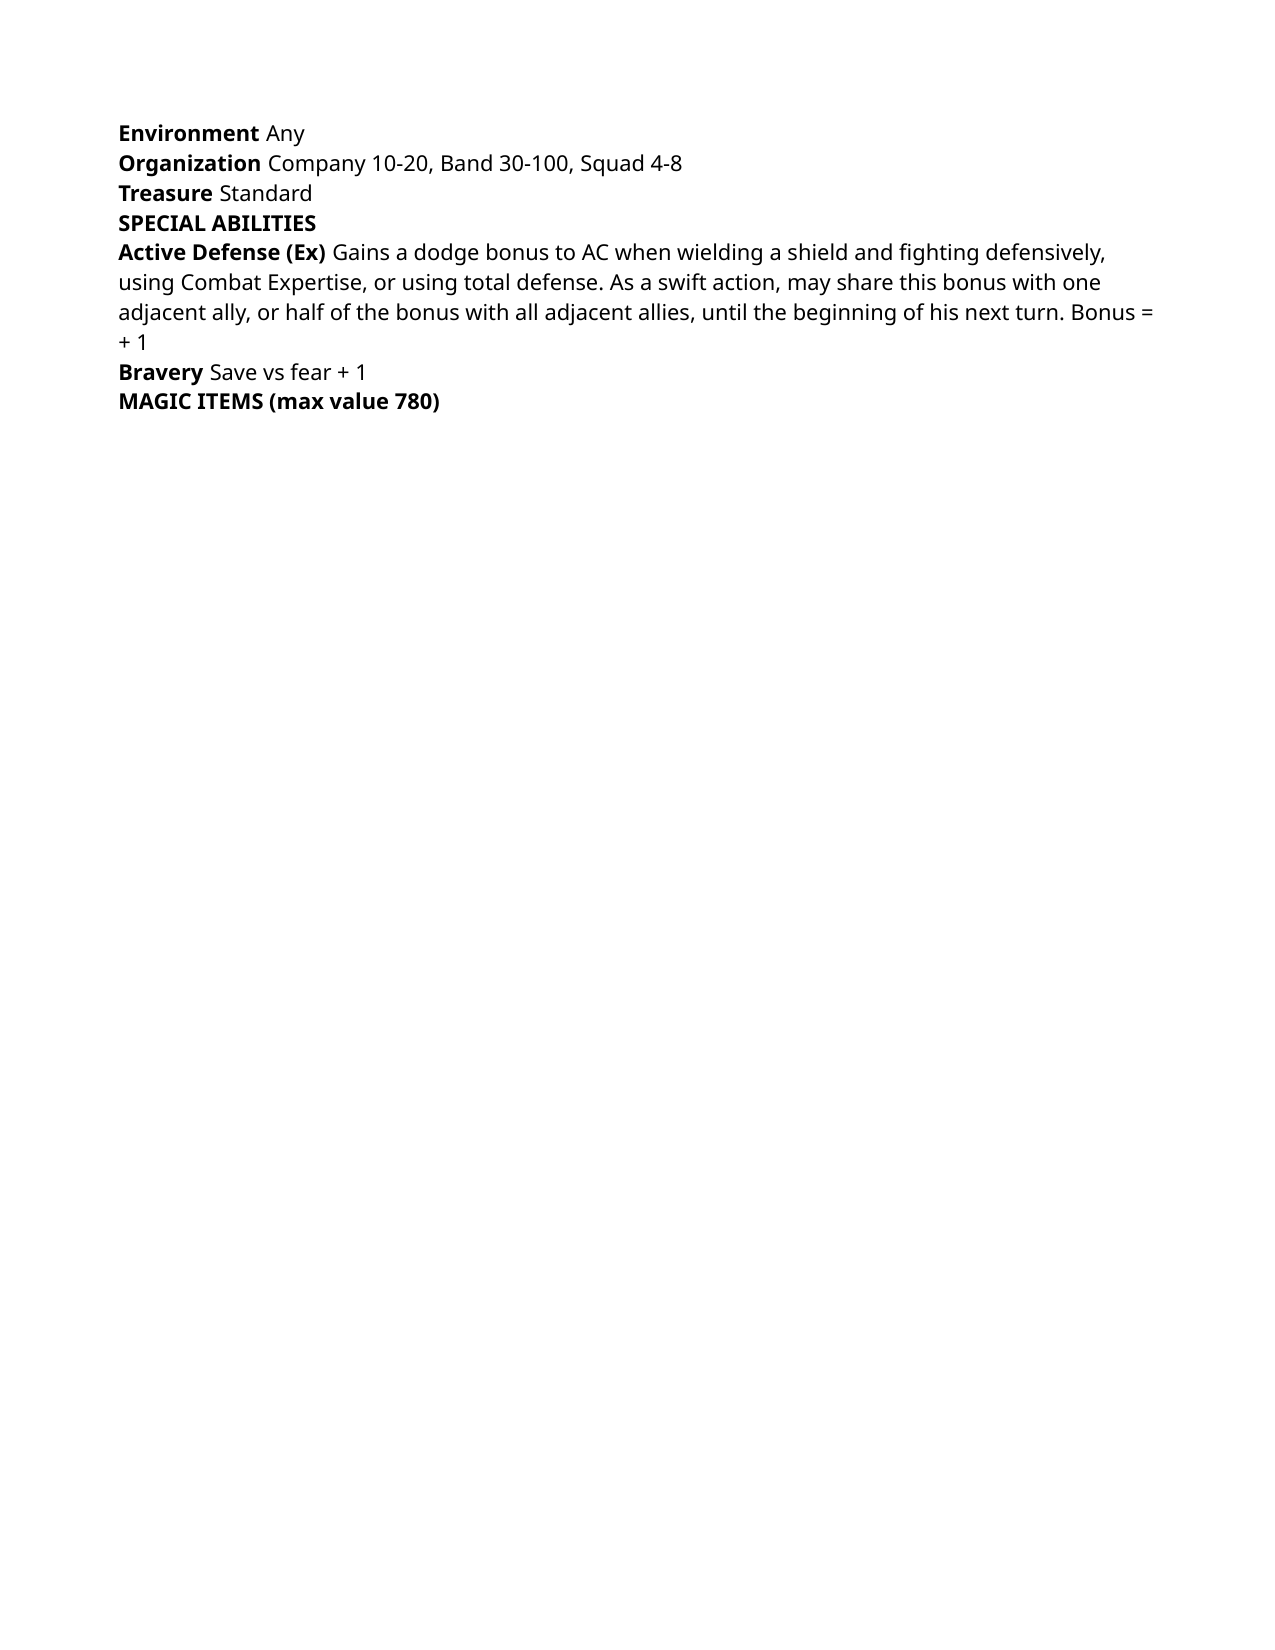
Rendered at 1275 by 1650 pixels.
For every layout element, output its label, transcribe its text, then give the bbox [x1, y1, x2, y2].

text SPECIAL ABILITIES [118, 207, 1157, 237]
text Active Defense (Ex) Gains a dodge bonus to AC when wielding a shield and fighting defensively, using Combat Expertise, or using total defense. As a swift action, may share this bonus with one adjacent ally, or half of the bonus with all adjacent allies, until the beginning of his next turn. Bonus = + 1 Bravery Save vs fear + 1 [118, 237, 1157, 386]
text MAGIC ITEMS (max value 780) [118, 386, 1157, 416]
text Environment Any Organization Company 10-20, Band 30-100, Squad 4-8 Treasure Standard [118, 118, 1157, 207]
